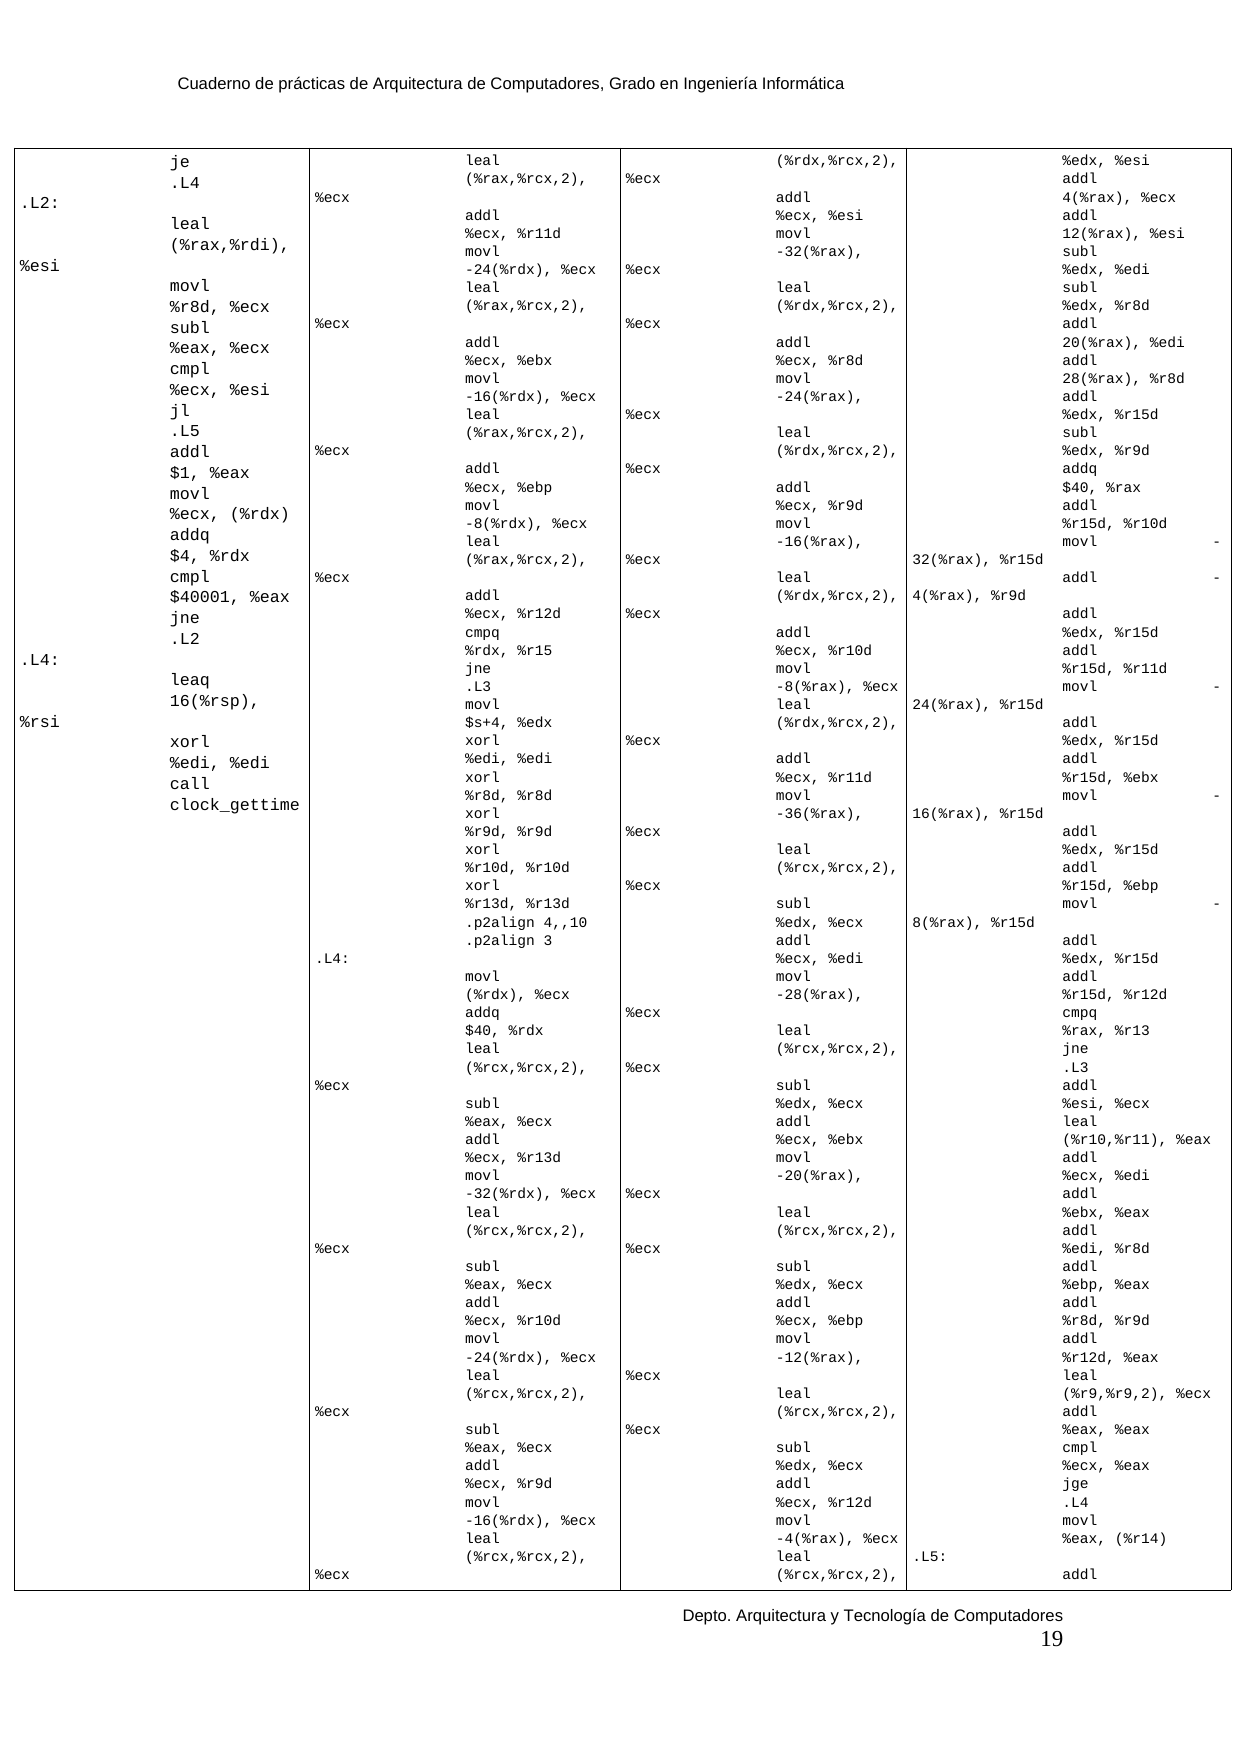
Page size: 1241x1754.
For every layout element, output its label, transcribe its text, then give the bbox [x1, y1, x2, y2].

table_cell (%rdx,%rcx,2), %ecx addl %ecx, %esi movl -32(%rax), %ecx leal (%rdx,%rcx,2), %ecx addl %ecx, %r8d movl -24(%rax), %ecx leal (%rdx,%rcx,2), %ecx addl %ecx, %r9d movl -16(%rax), %ecx leal (%rdx,%rcx,2), %ecx addl %ecx, %r10d movl -8(%rax), %ecx leal (%rdx,%rcx,2), %ecx addl %ecx, %r11d movl -36(%rax), %ecx leal (%rcx,%rcx,2), %ecx subl %edx, %ecx addl %ecx, %edi movl -28(%rax), %ecx leal (%rcx,%rcx,2), %ecx subl %edx, %ecx addl %ecx, %ebx movl -20(%rax), %ecx leal (%rcx,%rcx,2), %ecx subl %edx, %ecx addl %ecx, %ebp movl -12(%rax), %ecx leal (%rcx,%rcx,2), %ecx subl %edx, %ecx addl %ecx, %r12d movl -4(%rax), %ecx leal (%rcx,%rcx,2), [621, 149, 906, 1589]
table_cell %edx, %esi addl 4(%rax), %ecx addl 12(%rax), %esi subl %edx, %edi subl %edx, %r8d addl 20(%rax), %edi addl 28(%rax), %r8d addl %edx, %r15d subl %edx, %r9d addq $40, %rax addl %r15d, %r10d movl -32(%rax), %r15d addl -4(%rax), %r9d addl %edx, %r15d addl %r15d, %r11d movl -24(%rax), %r15d addl %edx, %r15d addl %r15d, %ebx movl -16(%rax), %r15d addl %edx, %r15d addl %r15d, %ebp movl -8(%rax), %r15d addl %edx, %r15d addl %r15d, %r12d cmpq %rax, %r13 jne .L3 addl %esi, %ecx leal (%r10,%r11), %eax addl %ecx, %edi addl %ebx, %eax addl %edi, %r8d addl %ebp, %eax addl %r8d, %r9d addl %r12d, %eax leal (%r9,%r9,2), %ecx addl %eax, %eax cmpl %ecx, %eax jge .L4 movl %eax, (%r14) .L5: addl [907, 149, 1231, 1589]
table_cell je .L4 .L2: leal (%rax,%rdi), %esi movl %r8d, %ecx subl %eax, %ecx cmpl %ecx, %esi jl .L5 addl $1, %eax movl %ecx, (%rdx) addq $4, %rdx cmpl $40001, %eax jne .L2 .L4: leaq 16(%rsp), %rsi xorl %edi, %edi call clock_gettime [15, 149, 309, 1589]
table_cell leal (%rax,%rcx,2), %ecx addl %ecx, %r11d movl -24(%rdx), %ecx leal (%rax,%rcx,2), %ecx addl %ecx, %ebx movl -16(%rdx), %ecx leal (%rax,%rcx,2), %ecx addl %ecx, %ebp movl -8(%rdx), %ecx leal (%rax,%rcx,2), %ecx addl %ecx, %r12d cmpq %rdx, %r15 jne .L3 movl $s+4, %edx xorl %edi, %edi xorl %r8d, %r8d xorl %r9d, %r9d xorl %r10d, %r10d xorl %r13d, %r13d .p2align 4,,10 .p2align 3 .L4: movl (%rdx), %ecx addq $40, %rdx leal (%rcx,%rcx,2), %ecx subl %eax, %ecx addl %ecx, %r13d movl -32(%rdx), %ecx leal (%rcx,%rcx,2), %ecx subl %eax, %ecx addl %ecx, %r10d movl -24(%rdx), %ecx leal (%rcx,%rcx,2), %ecx subl %eax, %ecx addl %ecx, %r9d movl -16(%rdx), %ecx leal (%rcx,%rcx,2), %ecx [310, 149, 620, 1589]
